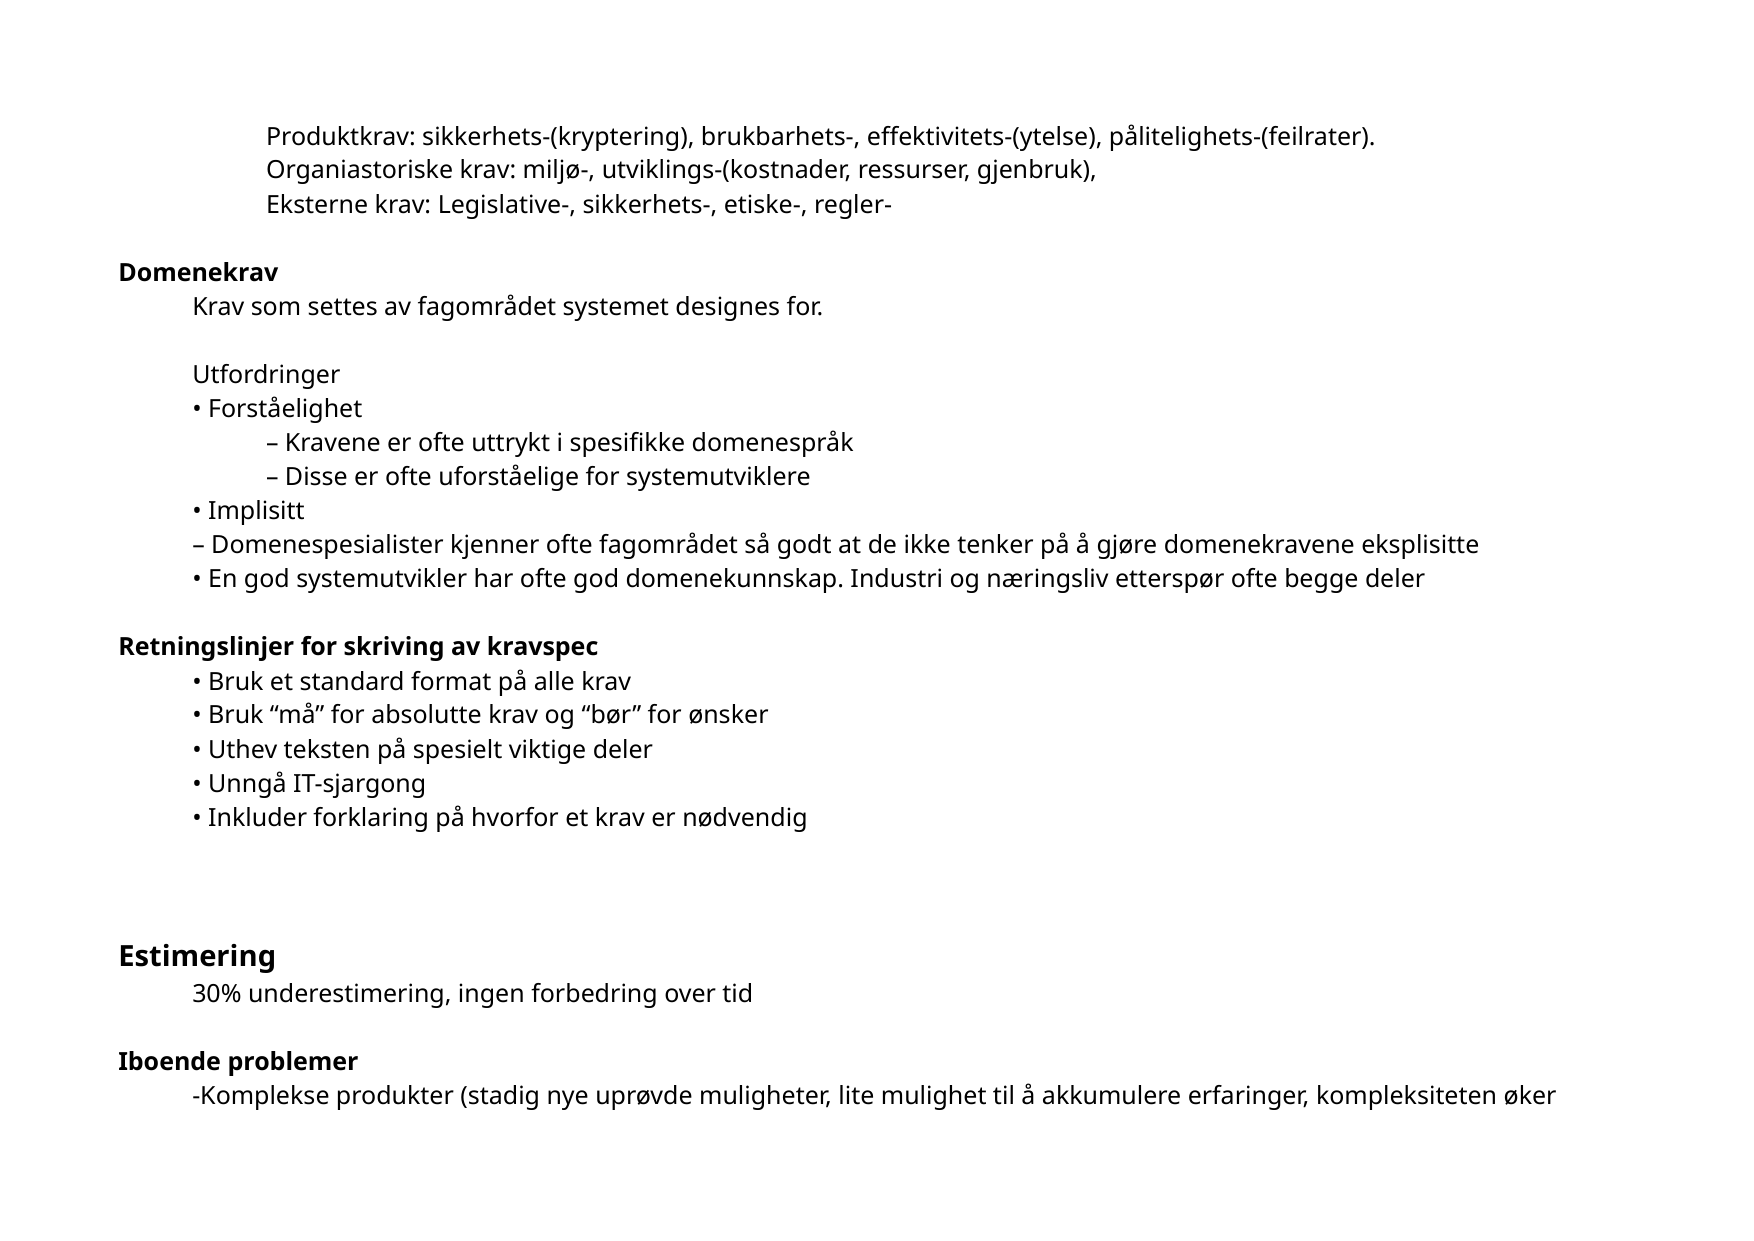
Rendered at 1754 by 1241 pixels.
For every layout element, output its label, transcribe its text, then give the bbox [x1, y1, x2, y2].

text Krav som settes av fagområdet systemet designes for. [118, 288, 1636, 322]
text – Domenespesialister kjenner ofte fagområdet så godt at de ikke tenker på å gjøre domenekravene eksplisitte [118, 527, 1636, 561]
text Utfordringer [118, 357, 1636, 391]
text Organiastoriske krav: miljø-, utviklings-(kostnader, ressurser, gjenbruk), [118, 152, 1636, 186]
text – Kravene er ofte uttrykt i spesifikke domenespråk [118, 425, 1636, 459]
text • Bruk et standard format på alle krav [118, 663, 1636, 697]
text – Disse er ofte uforståelige for systemutviklere [118, 459, 1636, 493]
text • Inkluder forklaring på hvorfor et krav er nødvendig [118, 799, 1636, 833]
text Produktkrav: sikkerhets-(kryptering), brukbarhets-, effektivitets-(ytelse), pålitelighets-(feilrater). [118, 118, 1636, 152]
text • Unngå IT-sjargong [118, 765, 1636, 799]
text Iboende problemer [118, 1043, 1636, 1077]
text • Implisitt [118, 493, 1636, 527]
text • Uthev teksten på spesielt viktige deler [118, 731, 1636, 765]
text 30% underestimering, ingen forbedring over tid [118, 975, 1636, 1009]
text Domenekrav [118, 254, 1636, 288]
text Retningslinjer for skriving av kravspec [118, 629, 1636, 663]
text • En god systemutvikler har ofte god domenekunnskap. Industri og næringsliv etterspør ofte begge deler [118, 561, 1636, 595]
text • Forståelighet [118, 391, 1636, 425]
text -Komplekse produkter (stadig nye uprøvde muligheter, lite mulighet til å akkumulere erfaringer, kompleksiteten øker [118, 1077, 1636, 1112]
text • Bruk “må” for absolutte krav og “bør” for ønsker [118, 697, 1636, 731]
text Eksterne krav: Legislative-, sikkerhets-, etiske-, regler- [118, 186, 1636, 220]
text Estimering [118, 936, 1636, 975]
